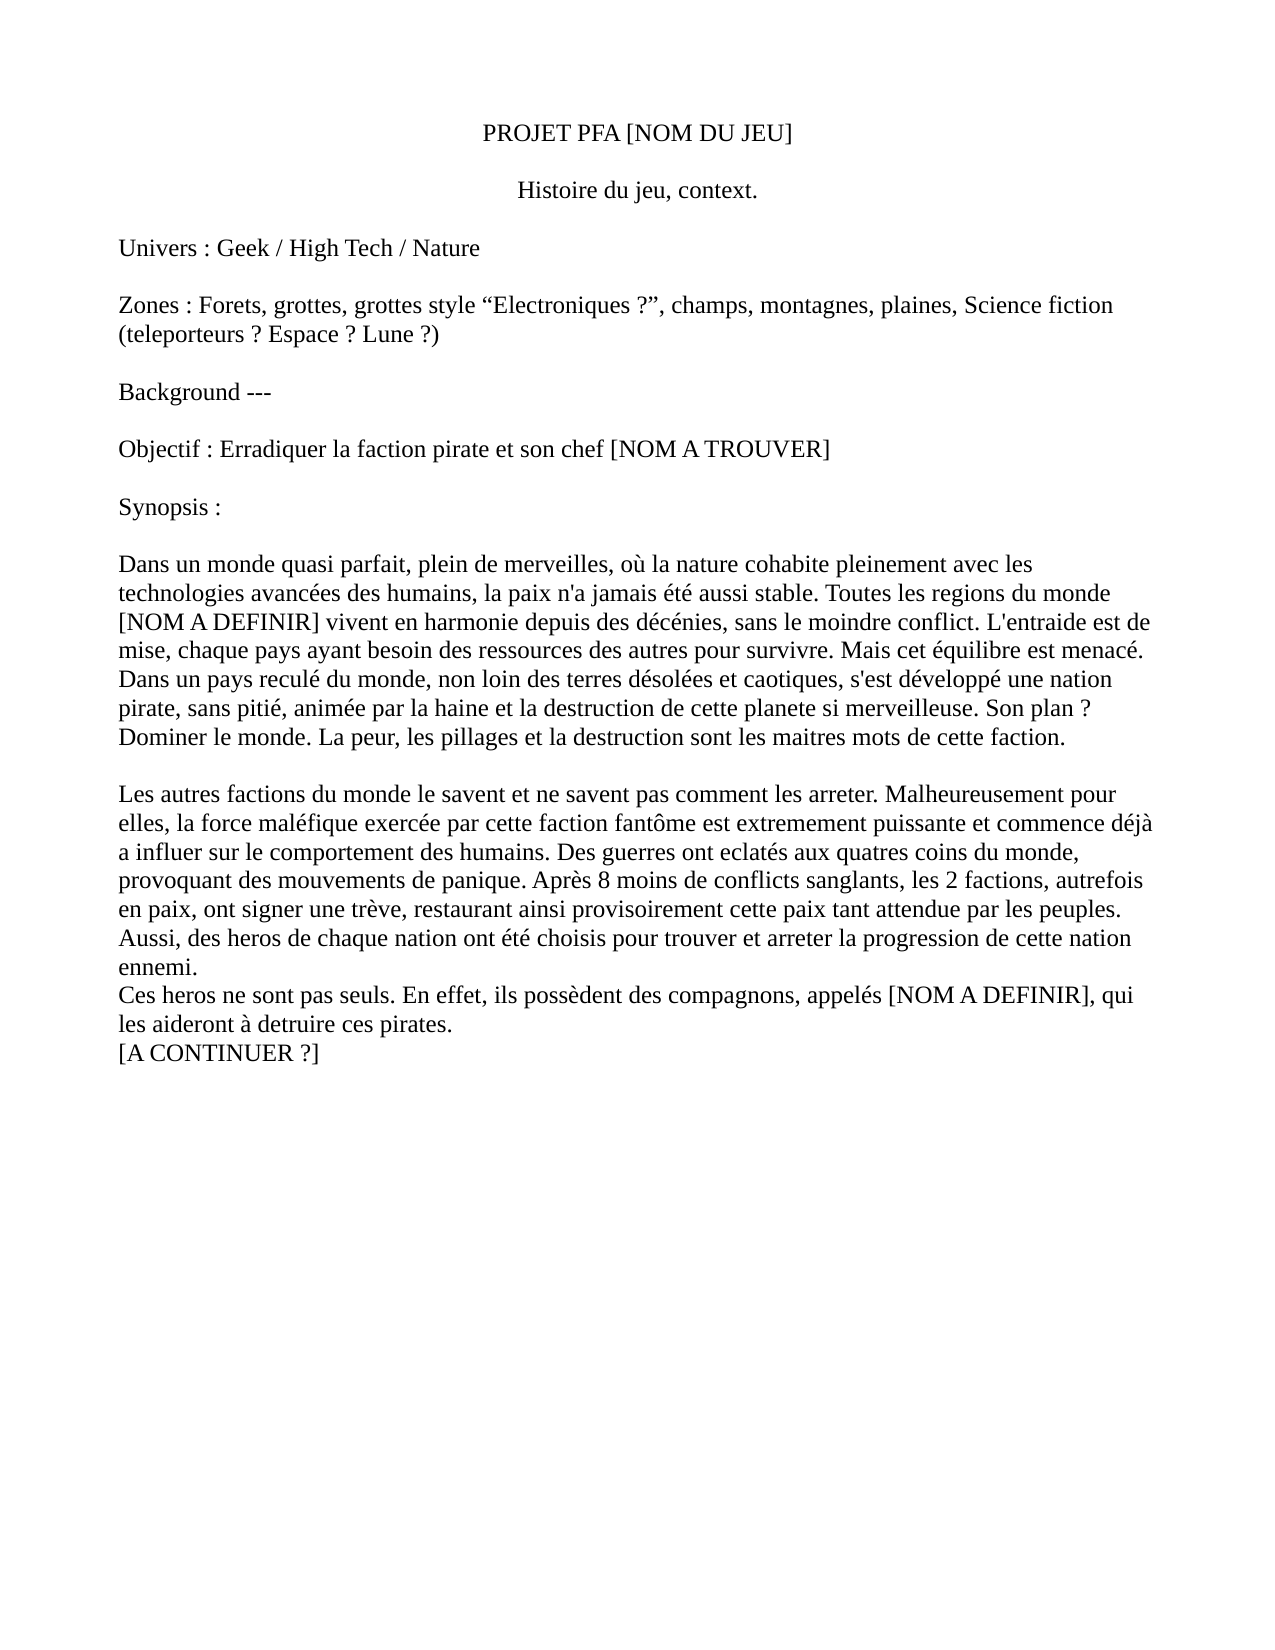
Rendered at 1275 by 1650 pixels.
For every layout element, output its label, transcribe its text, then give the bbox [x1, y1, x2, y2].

text Ces heros ne sont pas seuls. En effet, ils possèdent des compagnons, appelés [NOM A DEFINIR], qui les aideront à detruire ces pirates. [118, 981, 1157, 1038]
text Histoire du jeu, context. [118, 176, 1157, 204]
text Zones : Forets, grottes, grottes style “Electroniques ?”, champs, montagnes, plaines, Science fiction (teleporteurs ? Espace ? Lune ?) [118, 291, 1157, 348]
text [A CONTINUER ?] [118, 1038, 1157, 1067]
text Univers : Geek / High Tech / Nature [118, 233, 1157, 262]
text Background --- [118, 377, 1157, 406]
text PROJET PFA [NOM DU JEU] [118, 118, 1157, 147]
text Les autres factions du monde le savent et ne savent pas comment les arreter. Malheureusement pour elles, la force maléfique exercée par cette faction fantôme est extremement puissante et commence déjà a influer sur le comportement des humains. Des guerres ont eclatés aux quatres coins du monde, provoquant des mouvements de panique. Après 8 moins de conflicts sanglants, les 2 factions, autrefois en paix, ont signer une trève, restaurant ainsi provisoirement cette paix tant attendue par les peuples. [118, 779, 1157, 923]
text Synopsis : [118, 492, 1157, 521]
text Aussi, des heros de chaque nation ont été choisis pour trouver et arreter la progression de cette nation ennemi. [118, 923, 1157, 981]
text Dans un monde quasi parfait, plein de merveilles, où la nature cohabite pleinement avec les technologies avancées des humains, la paix n'a jamais été aussi stable. Toutes les regions du monde [NOM A DEFINIR] vivent en harmonie depuis des décénies, sans le moindre conflict. L'entraide est de mise, chaque pays ayant besoin des ressources des autres pour survivre. Mais cet équilibre est menacé. Dans un pays reculé du monde, non loin des terres désolées et caotiques, s'est développé une nation pirate, sans pitié, animée par la haine et la destruction de cette planete si merveilleuse. Son plan ? Dominer le monde. La peur, les pillages et la destruction sont les maitres mots de cette faction. [118, 549, 1157, 751]
text Objectif : Erradiquer la faction pirate et son chef [NOM A TROUVER] [118, 434, 1157, 463]
